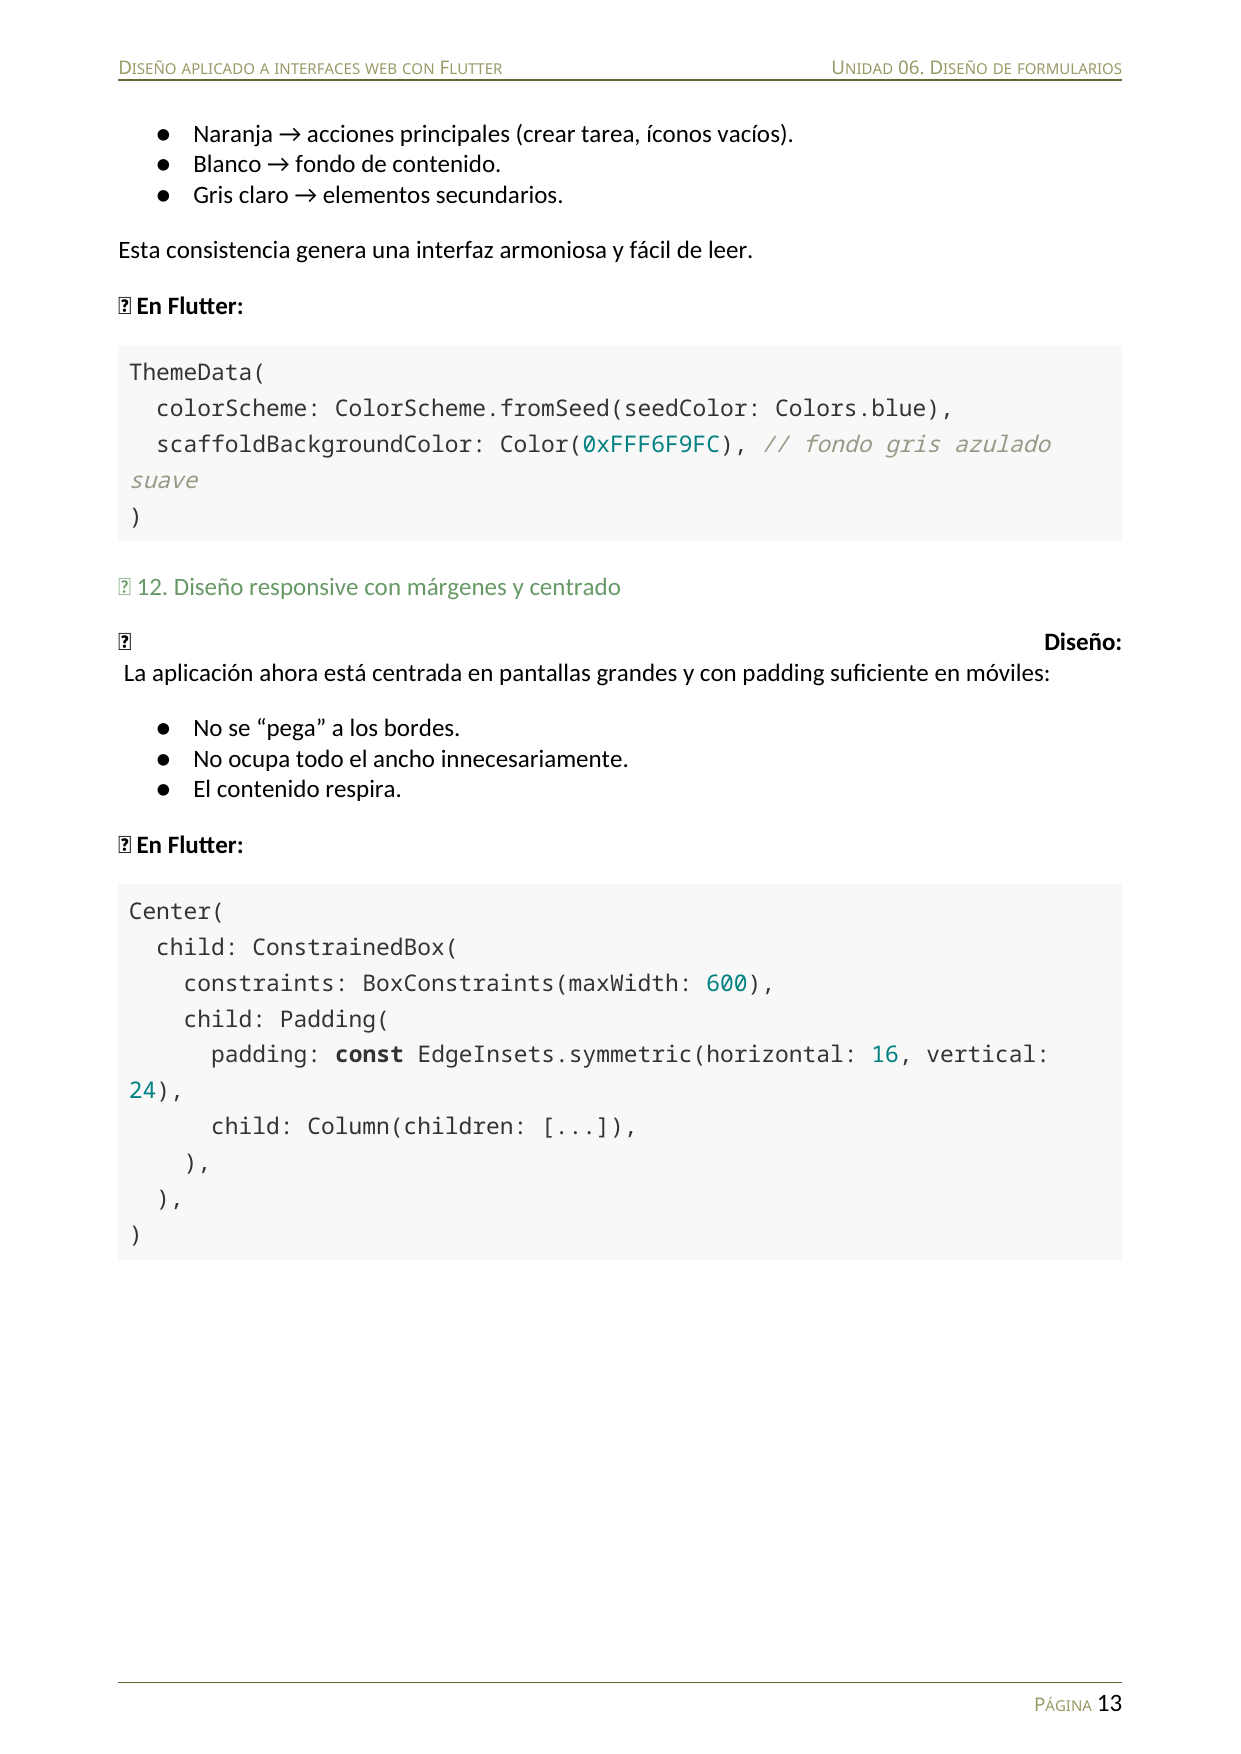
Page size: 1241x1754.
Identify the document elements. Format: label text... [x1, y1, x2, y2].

text 🧪 En Flutter: [118, 290, 1122, 321]
subtitle 🔷 12. Diseño responsive con márgenes y centrado [118, 571, 1122, 601]
text Esta consistencia genera una interfaz armoniosa y fácil de leer. [118, 234, 1122, 265]
text 🧪 En Flutter: [118, 829, 1122, 859]
list Blanco → fondo de contenido. [156, 148, 1122, 179]
list Gris claro → elementos secundarios. [156, 179, 1122, 209]
text 🎨 Diseño: La aplicación ahora está centrada en pantallas grandes y con padding suficiente en móviles: [118, 626, 1122, 687]
list El contenido respira. [156, 773, 1122, 804]
table_header Center( child: ConstrainedBox( constraints: BoxConstraints(maxWidth: 600), child: Padding( padding: const EdgeInsets.symmetric(horizontal: 16, vertical: 24), child: Column(children: [...]), ), ), ) [118, 884, 1122, 1260]
table_header ThemeData( colorScheme: ColorScheme.fromSeed(seedColor: Colors.blue), scaffoldBackgroundColor: Color(0xFFF6F9FC), // fondo gris azulado suave ) [118, 346, 1122, 541]
list No ocupa todo el ancho innecesariamente. [156, 743, 1122, 773]
list No se “pega” a los bordes. [156, 712, 1122, 743]
list Naranja → acciones principales (crear tarea, íconos vacíos). [156, 118, 1122, 148]
